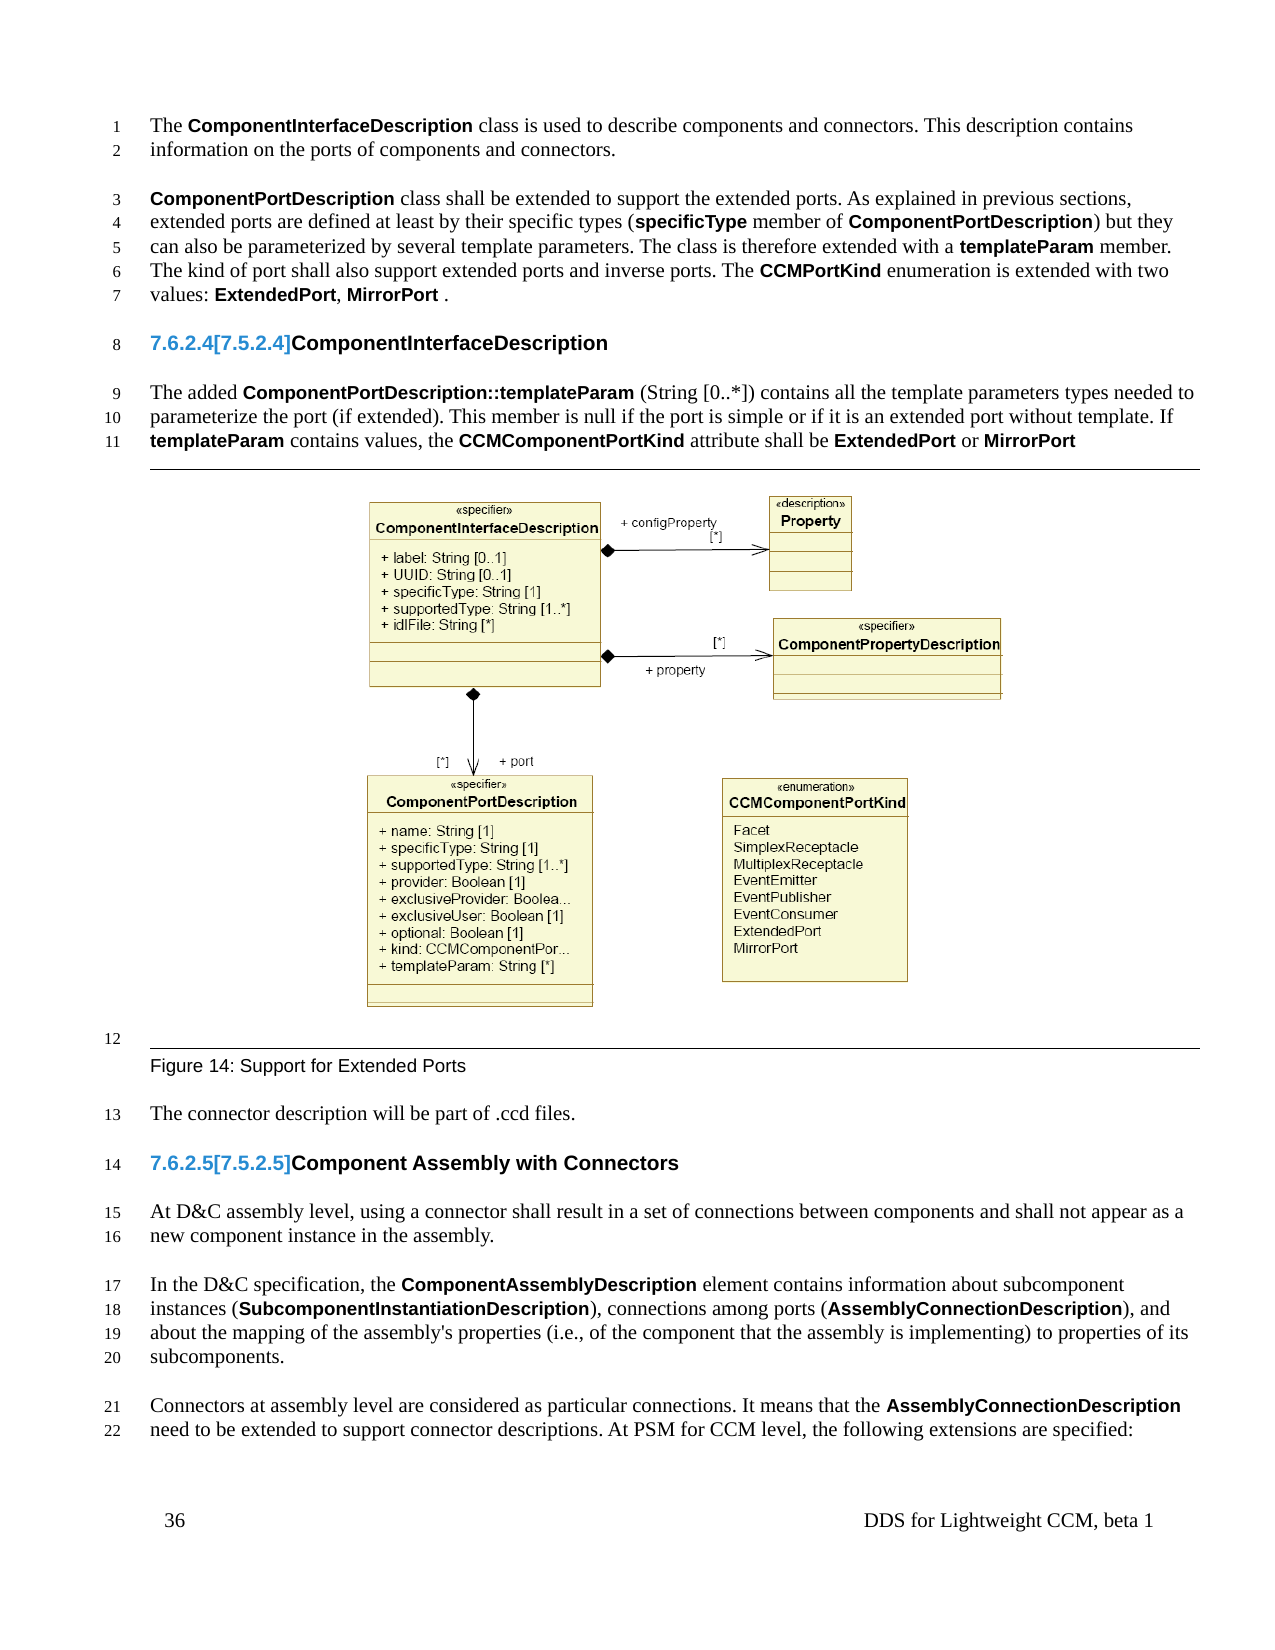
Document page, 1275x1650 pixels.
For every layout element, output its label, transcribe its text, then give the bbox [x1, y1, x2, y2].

text The connector description will be part of .ccd files. [150, 1101, 1200, 1125]
text The added ComponentPortDescription::templateParam (String [0..*]) contains all the template parameters types needed to parameterize the port (if extended). This member is null if the port is simple or if it is an extended port without template. If templateParam contains values, the CCMComponentPortKind attribute shall be ExtendedPort or MirrorPort [150, 380, 1200, 452]
text Figure 14: Support for Extended Ports [150, 1054, 1200, 1076]
text In the D&C specification, the ComponentAssemblyDescription element contains information about subcomponent instances (SubcomponentInstantiationDescription), connections among ports (AssemblyConnectionDescription), and about the mapping of the assembly's properties (i.e., of the component that the assembly is implementing) to properties of its subcomponents. [150, 1272, 1200, 1368]
text ComponentPortDescription class shall be extended to support the extended ports. As explained in previous sections, extended ports are defined at least by their specific types (specificType member of ComponentPortDescription) but they can also be parameterized by several template parameters. The class is therefore extended with a templateParam member. The kind of port shall also support extended ports and inverse ports. The CCMPortKind enumeration is extended with two values: ExtendedPort, MirrorPort . [150, 185, 1200, 306]
text Connectors at assembly level are considered as particular connections. It means that the AssemblyConnectionDescription need to be extended to support connector descriptions. At PSM for CCM level, the following extensions are specified: [150, 1393, 1200, 1441]
text The ComponentInterfaceDescription class is used to describe components and connectors. This description contains information on the ports of components and connectors. [150, 112, 1200, 161]
picture [342, 481, 1038, 1036]
subtitle Component Assembly with Connectors [150, 1151, 1200, 1174]
subtitle ComponentInterfaceDescription [150, 331, 1200, 355]
text At D&C assembly level, using a connector shall result in a set of connections between components and shall not appear as a new component instance in the assembly. [150, 1199, 1200, 1247]
